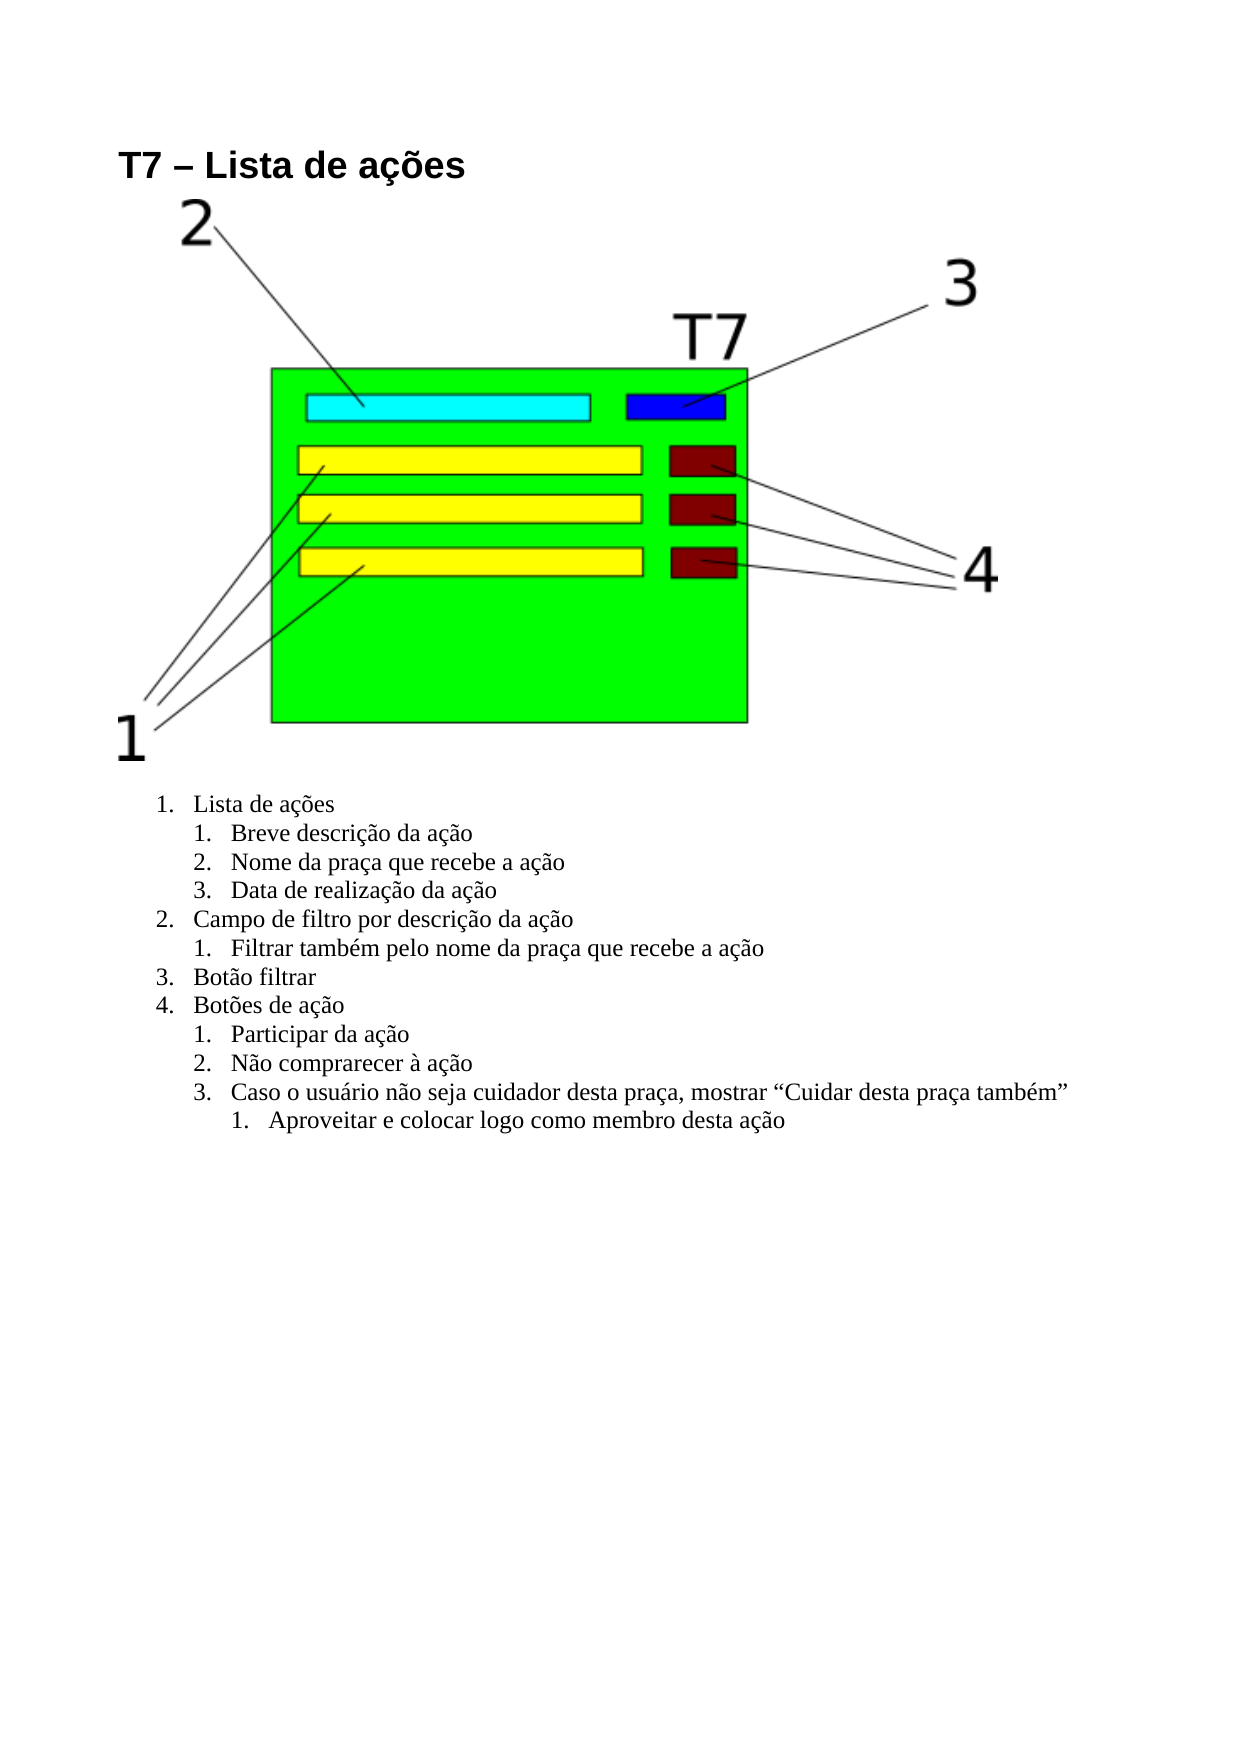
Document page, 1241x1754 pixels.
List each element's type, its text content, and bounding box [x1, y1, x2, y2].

list Breve descrição da ação [193, 818, 1122, 847]
subtitle T7 – Lista de ações [118, 143, 1122, 187]
list Aproveitar e colocar logo como membro desta ação [231, 1106, 1122, 1134]
list Participar da ação [193, 1019, 1122, 1048]
list Lista de ações [156, 789, 1122, 818]
list Não comprarecer à ação [193, 1048, 1122, 1077]
list Nome da praça que recebe a ação [193, 847, 1122, 876]
list Data de realização da ação [193, 876, 1122, 904]
picture [118, 199, 998, 761]
list Botão filtrar [156, 962, 1122, 991]
list Filtrar também pelo nome da praça que recebe a ação [193, 933, 1122, 962]
list Campo de filtro por descrição da ação [156, 904, 1122, 933]
list Caso o usuário não seja cuidador desta praça, mostrar “Cuidar desta praça também” [193, 1077, 1122, 1106]
list Botões de ação [156, 991, 1122, 1019]
